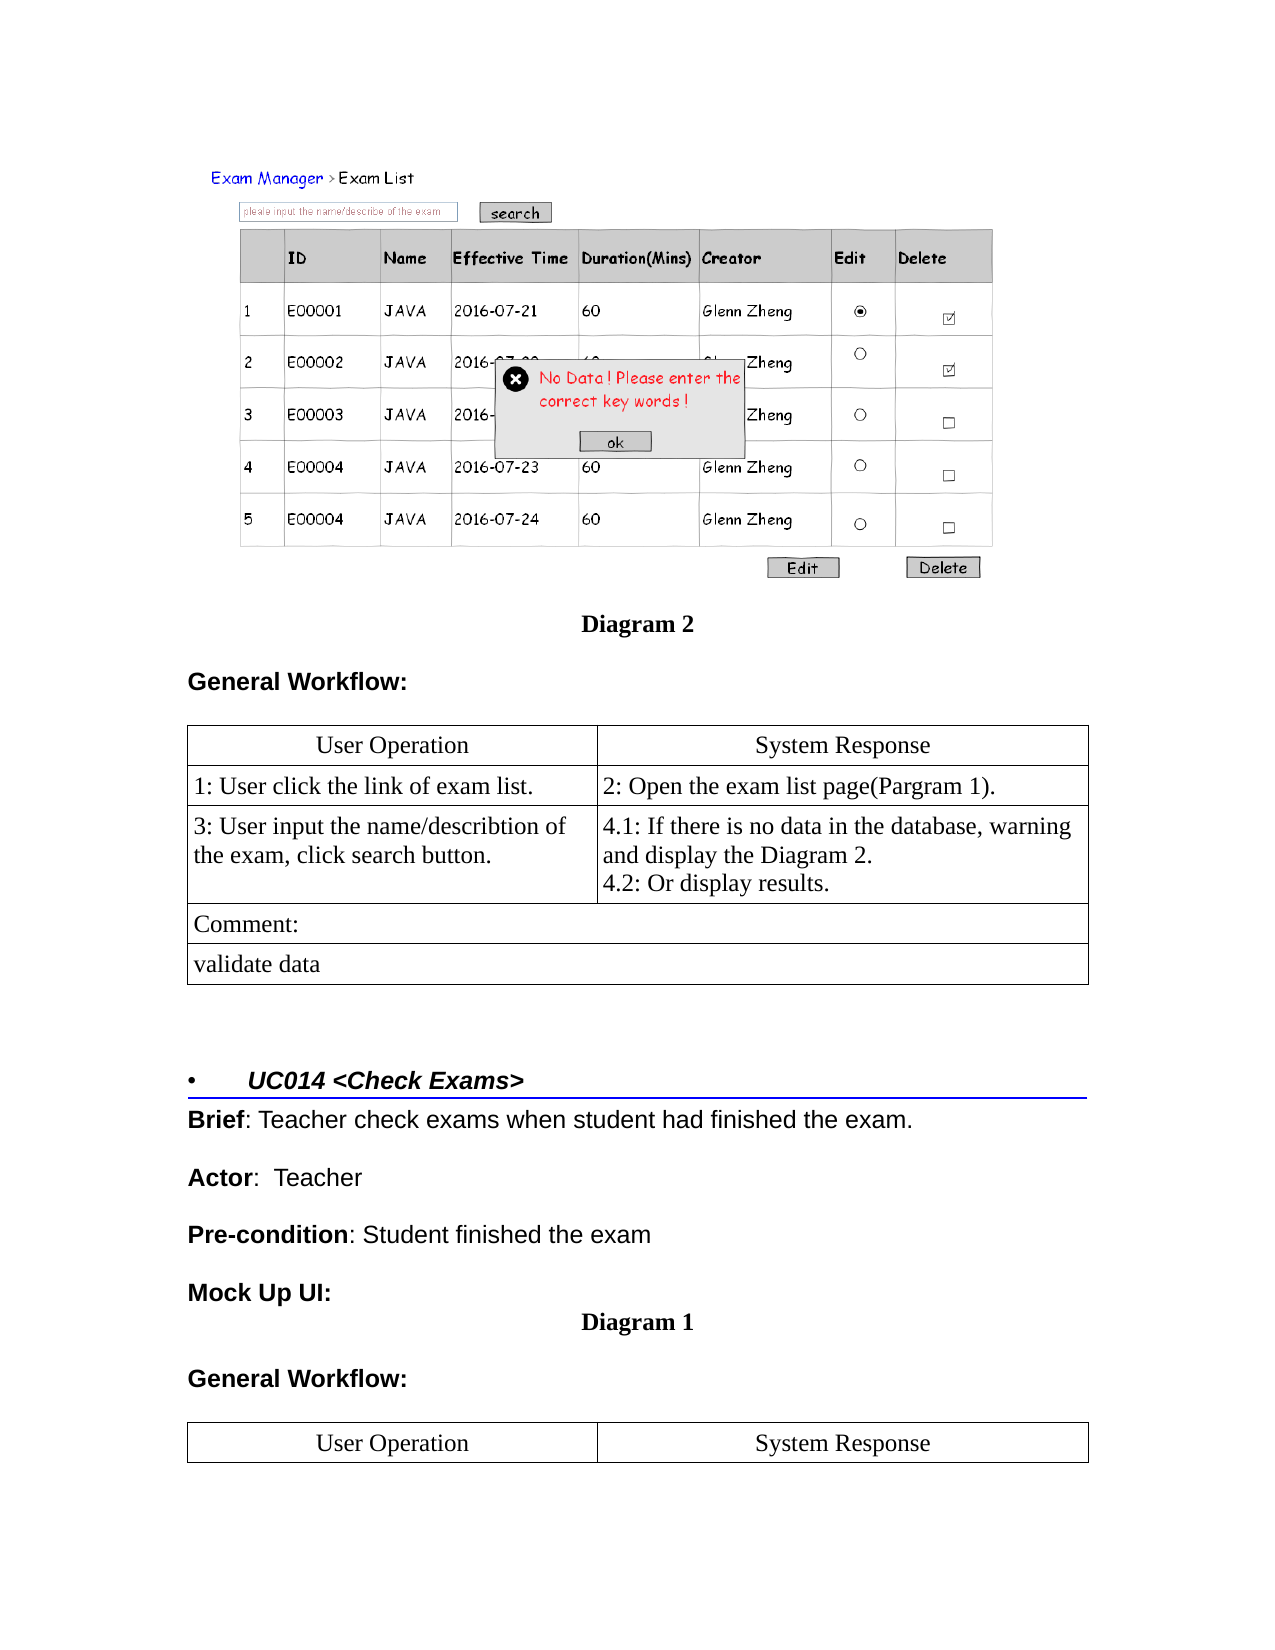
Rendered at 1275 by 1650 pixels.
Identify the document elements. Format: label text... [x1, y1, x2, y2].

subtitle UC014 <Check Exams> [187, 1066, 1087, 1099]
text General Workflow: [187, 1364, 1087, 1393]
table_cell 3: User input the name/describtion of the exam, click search button. [188, 806, 597, 903]
table_header System Response [598, 726, 1088, 765]
text Mock Up UI: [187, 1278, 1087, 1307]
table_cell Comment: [188, 904, 1088, 943]
text Pre-condition: Student finished the exam [187, 1221, 1087, 1249]
table_cell 2: Open the exam list page(Pargram 1). [598, 766, 1088, 805]
text Diagram 2 [187, 609, 1087, 638]
picture [187, 161, 1088, 581]
text Brief: Teacher check exams when student had finished the exam. [187, 1106, 1087, 1134]
table_header System Response [598, 1423, 1088, 1462]
table_header User Operation [188, 1423, 597, 1462]
table_cell 1: User click the link of exam list. [188, 766, 597, 805]
text Actor: Teacher [187, 1163, 1087, 1192]
table_cell 4.1: If there is no data in the database, warning and display the Diagram 2. 4.2: Or display results. [598, 806, 1088, 903]
text General Workflow: [187, 667, 1087, 696]
table_cell validate data [188, 944, 1088, 984]
table_header User Operation [188, 726, 597, 765]
text Diagram 1 [187, 1307, 1087, 1336]
